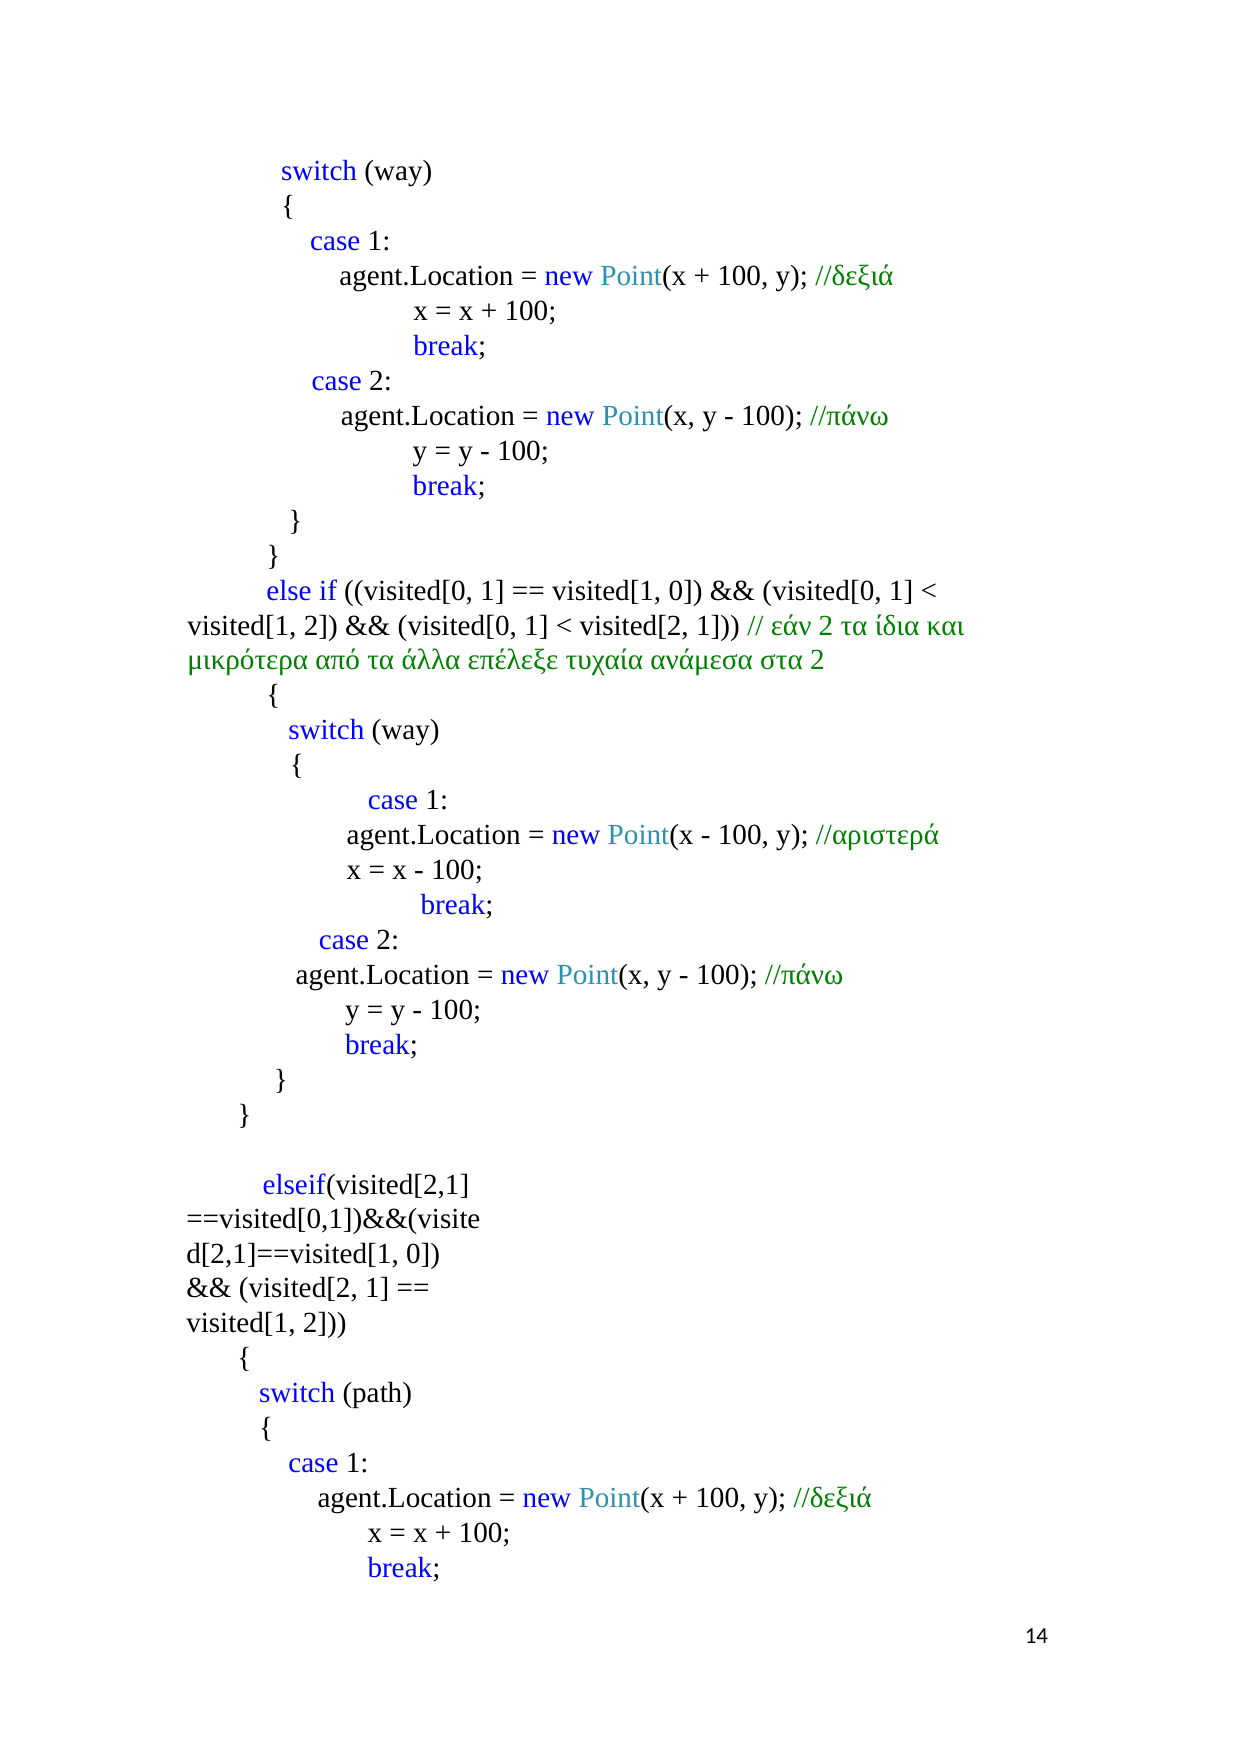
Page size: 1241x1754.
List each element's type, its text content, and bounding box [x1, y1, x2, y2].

text { [186, 1410, 1036, 1443]
text agent.Location = new Point(x, y - 100); //πάνω [187, 398, 1048, 432]
text y = y - 100; [337, 992, 1036, 1025]
text x = x + 100; [337, 293, 1048, 327]
text agent.Location = new Point(x, y - 100); //πάνω [186, 957, 1036, 990]
text { [186, 1340, 1048, 1373]
text } [186, 538, 481, 572]
text x = x + 100; [262, 1515, 1036, 1548]
text { [187, 747, 568, 781]
text case 2: [187, 363, 1048, 397]
text y = y - 100; [337, 433, 1048, 467]
text break; [337, 328, 1048, 362]
text case 1: [186, 223, 1048, 257]
text x = x - 100; [186, 852, 666, 885]
text break; [412, 887, 666, 920]
text break; [337, 1027, 1036, 1060]
text case 1: [338, 782, 568, 816]
text { [186, 677, 1048, 711]
text break; [262, 1550, 1036, 1583]
text } [186, 503, 481, 537]
text } [186, 1097, 481, 1130]
text elseif(visited[2,1]==visited[0,1])&&(visited[2,1]==visited[1, 0]) && (visited[2, 1] == visited[1, 2])) [186, 1167, 481, 1338]
text switch (way) [186, 153, 1052, 187]
text switch (path) [186, 1375, 1048, 1408]
text agent.Location = new Point(x + 100, y); //δεξιά [186, 258, 1048, 292]
text agent.Location = new Point(x - 100, y); //αριστερά [186, 817, 1048, 850]
text case 2: [187, 922, 666, 955]
text agent.Location = new Point(x + 100, y); //δεξιά [186, 1480, 1036, 1513]
text { [186, 188, 1048, 222]
text else if ((visited[0, 1] == visited[1, 0]) && (visited[0, 1] < visited[1, 2]) && (visited[0, 1] < visited[2, 1])) // εάν 2 τα ίδια και μικρότερα από τα άλλα επέλεξε τυχαία ανάμεσα στα 2 [186, 573, 1048, 676]
text switch (way) [186, 712, 1052, 746]
text } [186, 1062, 481, 1095]
text case 1: [186, 1445, 1036, 1478]
text break; [337, 468, 1048, 502]
